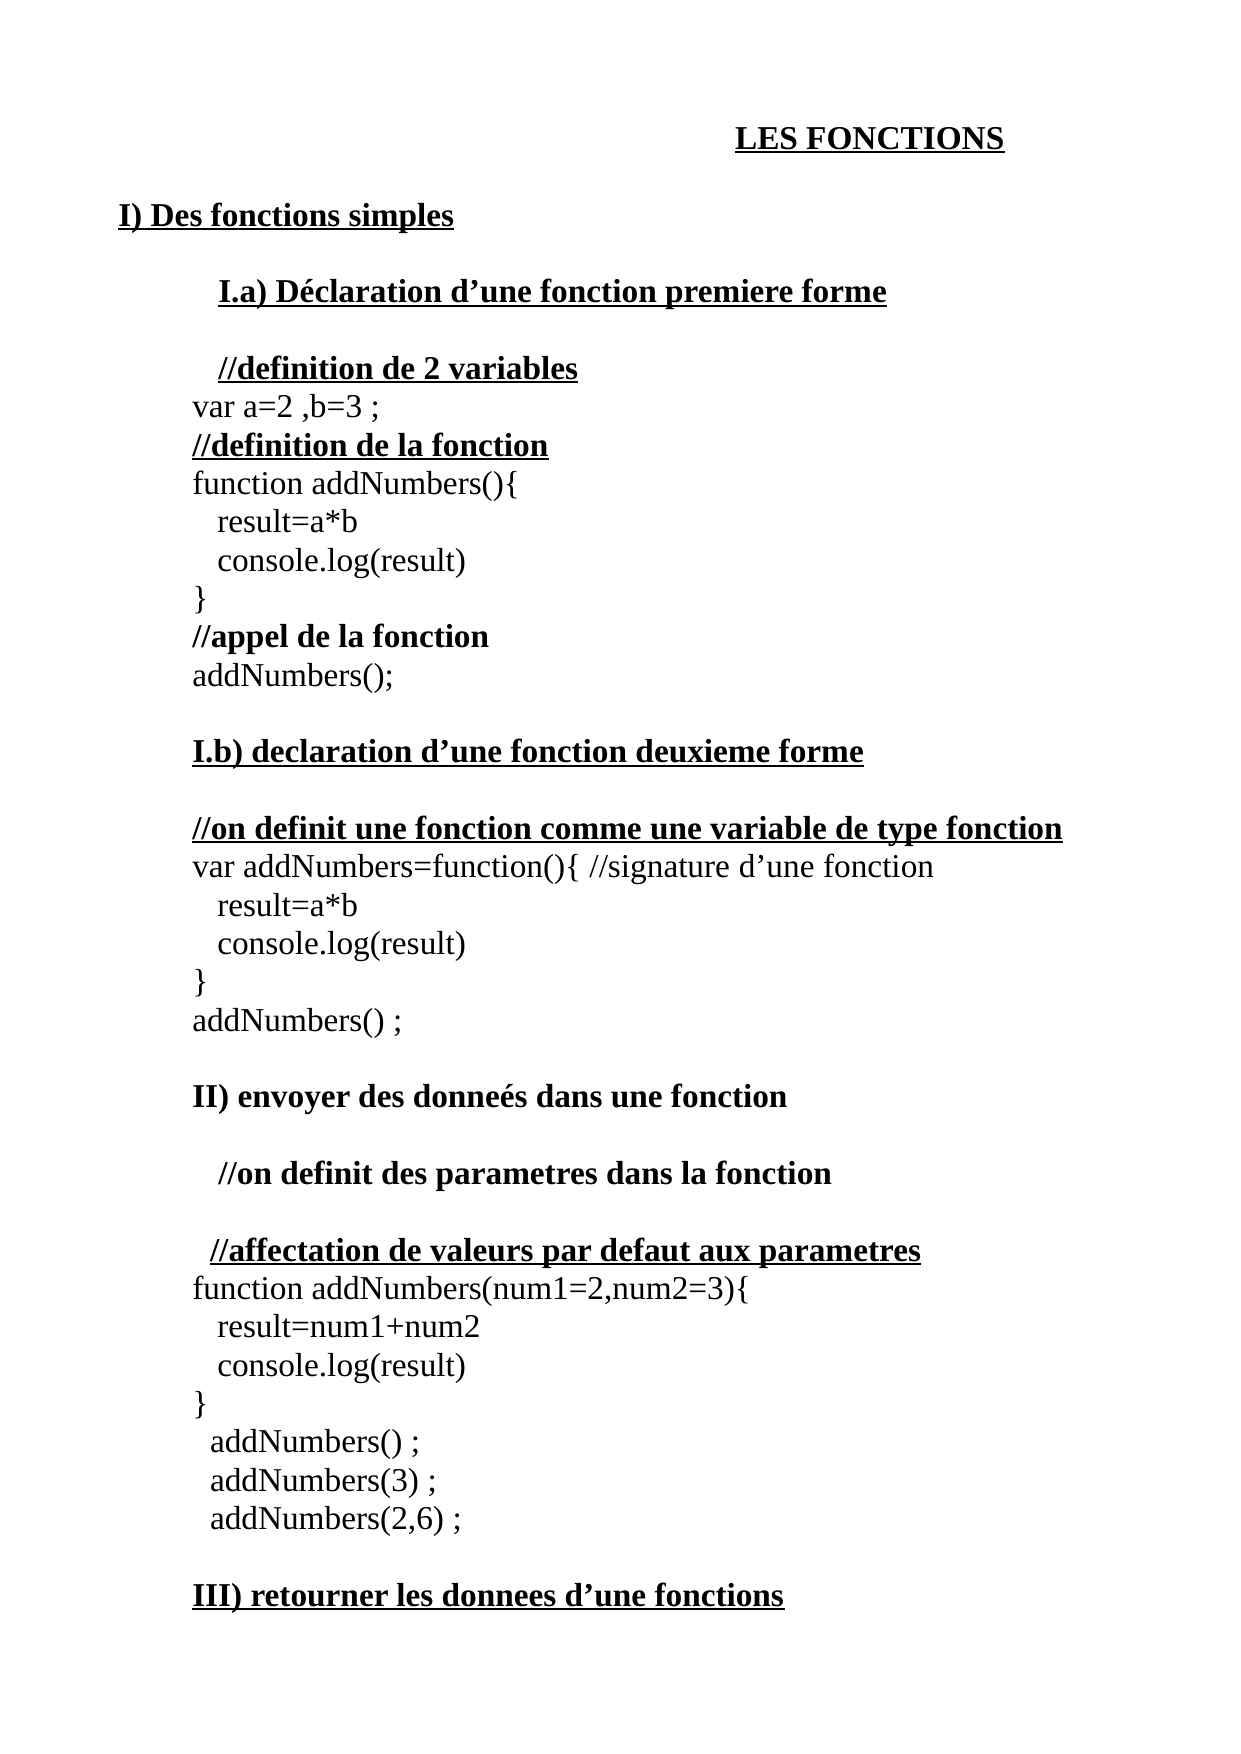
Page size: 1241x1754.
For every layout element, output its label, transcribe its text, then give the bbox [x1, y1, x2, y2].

text I.a) Déclaration d’une fonction premiere forme [118, 271, 1122, 310]
text var addNumbers=function(){ //signature d’une fonction [192, 846, 1122, 885]
text result=a*b [192, 885, 1122, 923]
text addNumbers(); [192, 655, 1122, 693]
text addNumbers() ; [118, 1421, 1122, 1460]
text addNumbers(2,6) ; [118, 1498, 1122, 1536]
text var a=2 ,b=3 ; [192, 386, 1122, 425]
text //on definit une fonction comme une variable de type fonction [192, 808, 1122, 846]
text console.log(result) [192, 923, 1122, 961]
text result=num1+num2 [192, 1306, 1122, 1345]
text function addNumbers(num1=2,num2=3){ [192, 1268, 1122, 1306]
text } [192, 961, 1122, 1000]
text } [192, 1383, 1122, 1421]
text addNumbers(3) ; [118, 1460, 1122, 1498]
text //affectation de valeurs par defaut aux parametres [118, 1230, 1122, 1268]
text console.log(result) [192, 1345, 1122, 1383]
text result=a*b [192, 501, 1122, 540]
text //definition de 2 variables [118, 348, 1122, 386]
text LES FONCTIONS [118, 118, 1122, 156]
text III) retourner les donnees d’une fonctions [192, 1575, 1122, 1613]
text } [192, 578, 1122, 616]
text I) Des fonctions simples [118, 195, 1122, 233]
text //appel de la fonction [192, 616, 1122, 655]
text I.b) declaration d’une fonction deuxieme forme [192, 731, 1122, 770]
text //on definit des parametres dans la fonction [118, 1153, 1122, 1191]
text function addNumbers(){ [192, 463, 1122, 501]
text II) envoyer des donneés dans une fonction [118, 1076, 1122, 1115]
text console.log(result) [192, 540, 1122, 578]
text //definition de la fonction [192, 425, 1122, 463]
text addNumbers() ; [192, 1000, 1122, 1038]
